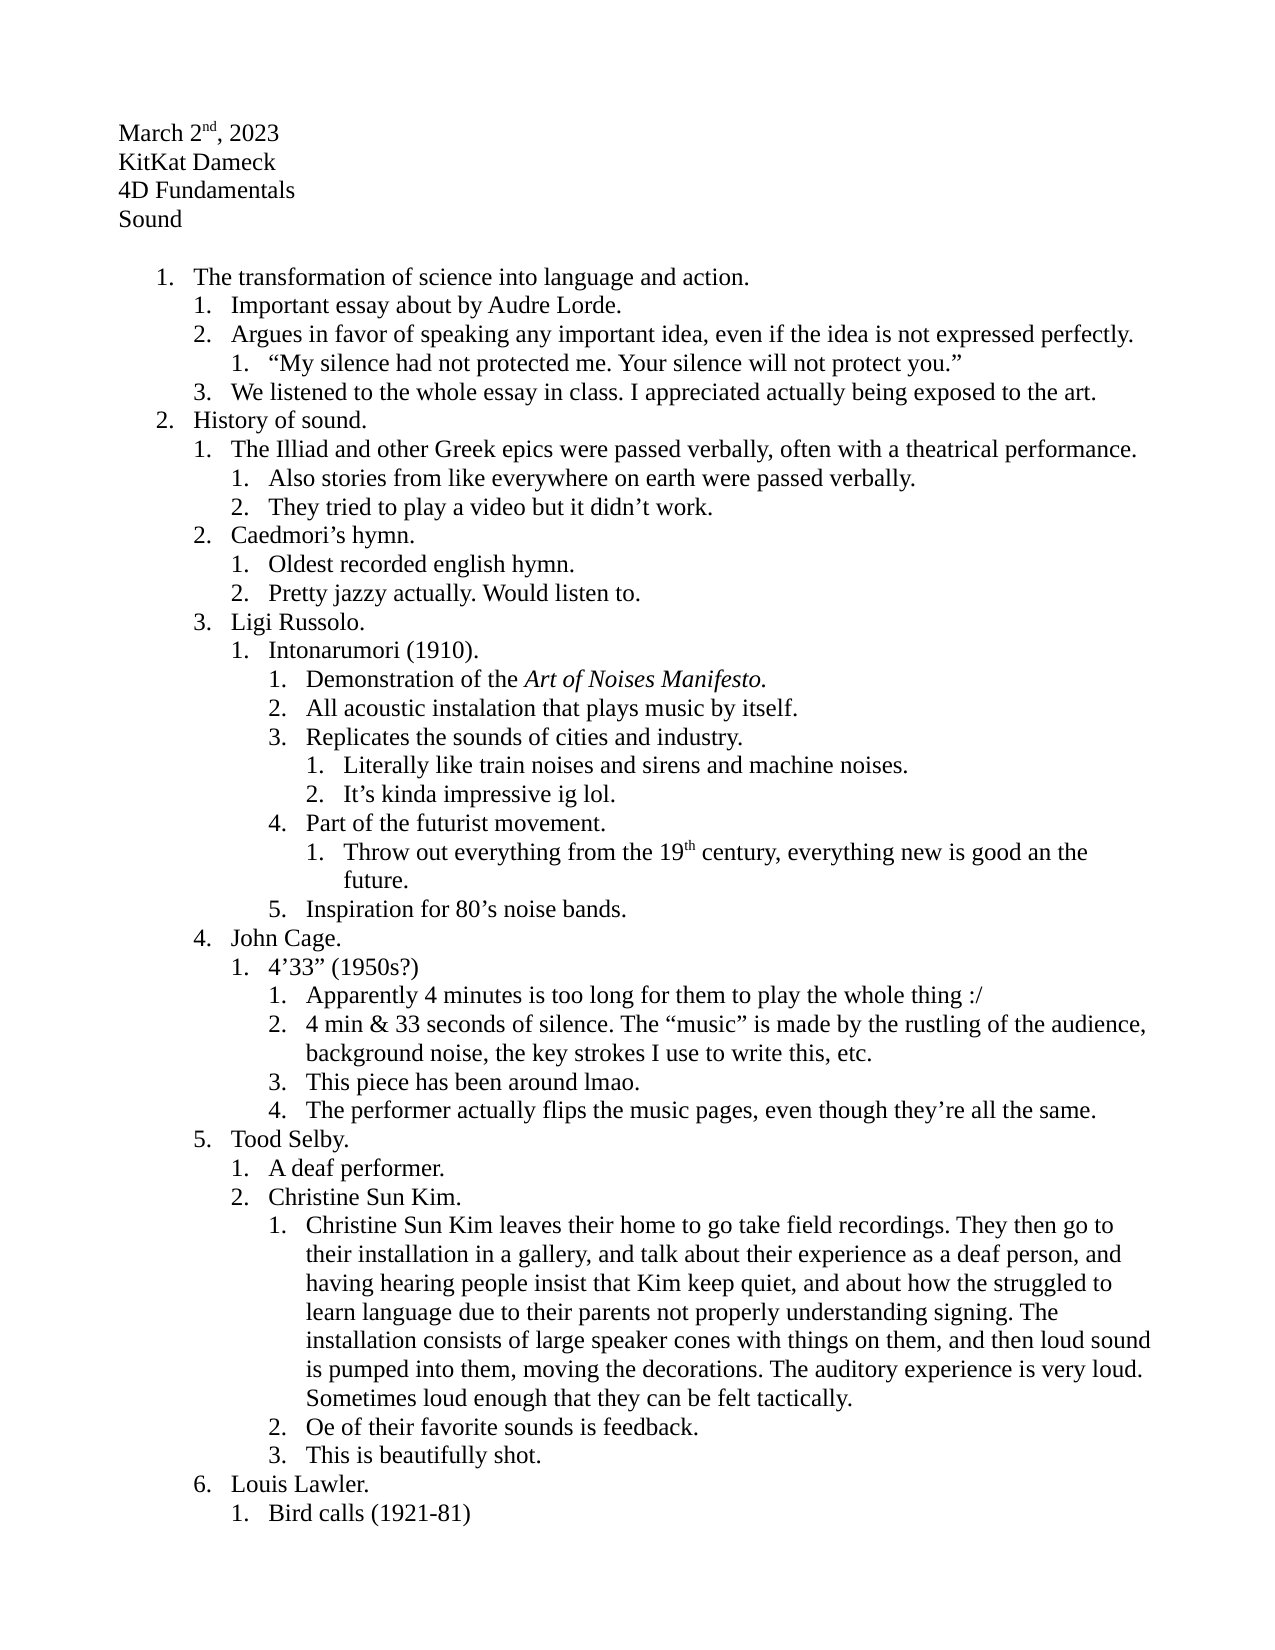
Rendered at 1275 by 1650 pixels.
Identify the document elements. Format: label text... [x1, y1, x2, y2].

list The performer actually flips the music pages, even though they’re all the same. [268, 1096, 1157, 1124]
list Throw out everything from the 19th century, everything new is good an the future. [306, 837, 1157, 894]
list Pretty jazzy actually. Would listen to. [231, 578, 1157, 607]
list Christine Sun Kim leaves their home to go take field recordings. They then go to their installation in a gallery, and talk about their experience as a deaf person, and having hearing people insist that Kim keep quiet, and about how the struggled to learn language due to their parents not properly understanding signing. The installation consists of large speaker cones with things on them, and then loud sound is pumped into them, moving the decorations. The auditory experience is very loud. Sometimes loud enough that they can be felt tactically. [268, 1211, 1157, 1412]
list It’s kinda impressive ig lol. [306, 779, 1157, 808]
list Louis Lawler. [193, 1469, 1157, 1498]
list Apparently 4 minutes is too long for them to play the whole thing :/ [268, 981, 1157, 1009]
list Important essay about by Audre Lorde. [193, 291, 1157, 319]
list Part of the futurist movement. [268, 808, 1157, 837]
list The Illiad and other Greek epics were passed verbally, often with a theatrical performance. [193, 434, 1157, 463]
list Bird calls (1921-81) [231, 1498, 1157, 1527]
list History of sound. [156, 406, 1157, 434]
text Sound [118, 204, 1157, 233]
list All acoustic instalation that plays music by itself. [268, 693, 1157, 722]
list Demonstration of the Art of Noises Manifesto. [268, 664, 1157, 693]
list John Cage. [193, 923, 1157, 952]
list 4’33” (1950s?) [231, 952, 1157, 981]
list We listened to the whole essay in class. I appreciated actually being exposed to the art. [193, 377, 1157, 406]
list This piece has been around lmao. [268, 1067, 1157, 1096]
list They tried to play a video but it didn’t work. [231, 492, 1157, 521]
list This is beautifully shot. [268, 1441, 1157, 1469]
list The transformation of science into language and action. [156, 262, 1157, 291]
list Inspiration for 80’s noise bands. [268, 894, 1157, 923]
list Caedmori’s hymn. [193, 521, 1157, 549]
list Literally like train noises and sirens and machine noises. [306, 751, 1157, 779]
list Intonarumori (1910). [231, 636, 1157, 664]
list 4 min & 33 seconds of silence. The “music” is made by the rustling of the audience, background noise, the key strokes I use to write this, etc. [268, 1009, 1157, 1067]
list “My silence had not protected me. Your silence will not protect you.” [231, 348, 1157, 377]
list Tood Selby. [193, 1124, 1157, 1153]
list Oe of their favorite sounds is feedback. [268, 1412, 1157, 1441]
list A deaf performer. [231, 1153, 1157, 1182]
text March 2nd, 2023 [118, 118, 1157, 147]
list Replicates the sounds of cities and industry. [268, 722, 1157, 751]
list Ligi Russolo. [193, 607, 1157, 636]
list Christine Sun Kim. [231, 1182, 1157, 1211]
list Also stories from like everywhere on earth were passed verbally. [231, 463, 1157, 492]
text KitKat Dameck [118, 147, 1157, 176]
list Oldest recorded english hymn. [231, 549, 1157, 578]
list Argues in favor of speaking any important idea, even if the idea is not expressed perfectly. [193, 319, 1157, 348]
text 4D Fundamentals [118, 176, 1157, 204]
